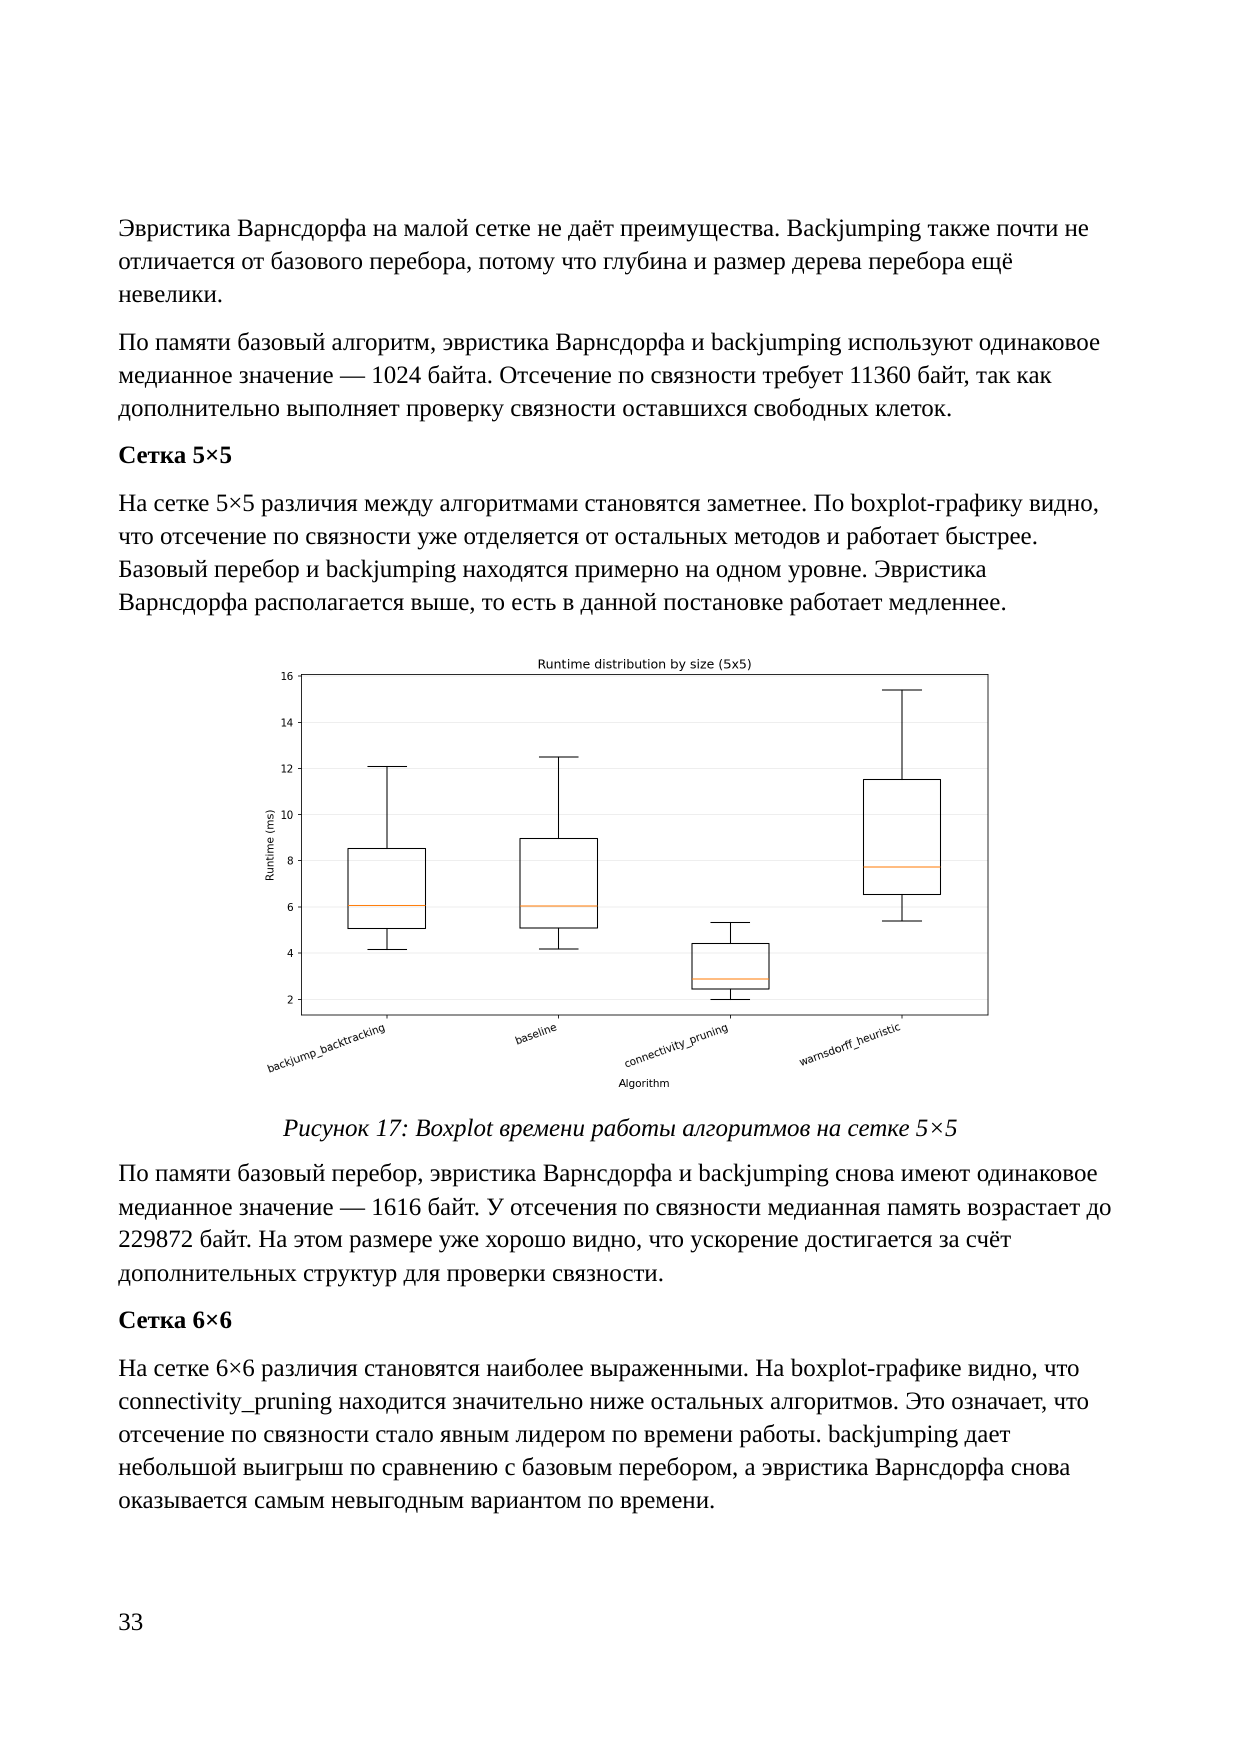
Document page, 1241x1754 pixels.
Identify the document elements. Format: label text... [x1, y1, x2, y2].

text На сетке 6×6 различия становятся наиболее выраженными. На boxplot-графике видно, что connectivity_pruning находится значительно ниже остальных алгоритмов. Это означает, что отсечение по связности стало явным лидером по времени работы. backjumping дает небольшой выигрыш по сравнению с базовым перебором, а эвристика Варнсдорфа снова оказывается самым невыгодным вариантом по времени. [118, 1353, 1122, 1514]
text По памяти базовый перебор, эвристика Варнсдорфа и backjumping снова имеют одинаковое медианное значение — 1616 байт. У отсечения по связности медианная память возрастает до 229872 байт. На этом размере уже хорошо видно, что ускорение достигается за счёт дополнительных структур для проверки связности. [118, 1158, 1122, 1286]
picture [242, 647, 999, 1101]
text Сетка 5×5 [118, 441, 1122, 469]
text По памяти базовый алгоритм, эвристика Варнсдорфа и backjumping используют одинаковое медианное значение — 1024 байта. Отсечение по связности требует 11360 байт, так как дополнительно выполняет проверку связности оставшихся свободных клеток. [118, 327, 1122, 422]
text Сетка 6×6 [118, 1305, 1122, 1334]
text Эвристика Варнсдорфа на малой сетке не даёт преимущества. Backjumping также почти не отличается от базового перебора, потому что глубина и размер дерева перебора ещё невелики. [118, 213, 1122, 308]
text Рисунок 17: Boxplot времени работы алгоритмов на сетке 5×5 [242, 1101, 998, 1142]
text На сетке 5×5 различия между алгоритмами становятся заметнее. По boxplot-графику видно, что отсечение по связности уже отделяется от остальных методов и работает быстрее. Базовый перебор и backjumping находятся примерно на одном уровне. Эвристика Варнсдорфа располагается выше, то есть в данной постановке работает медленнее. [118, 488, 1122, 616]
